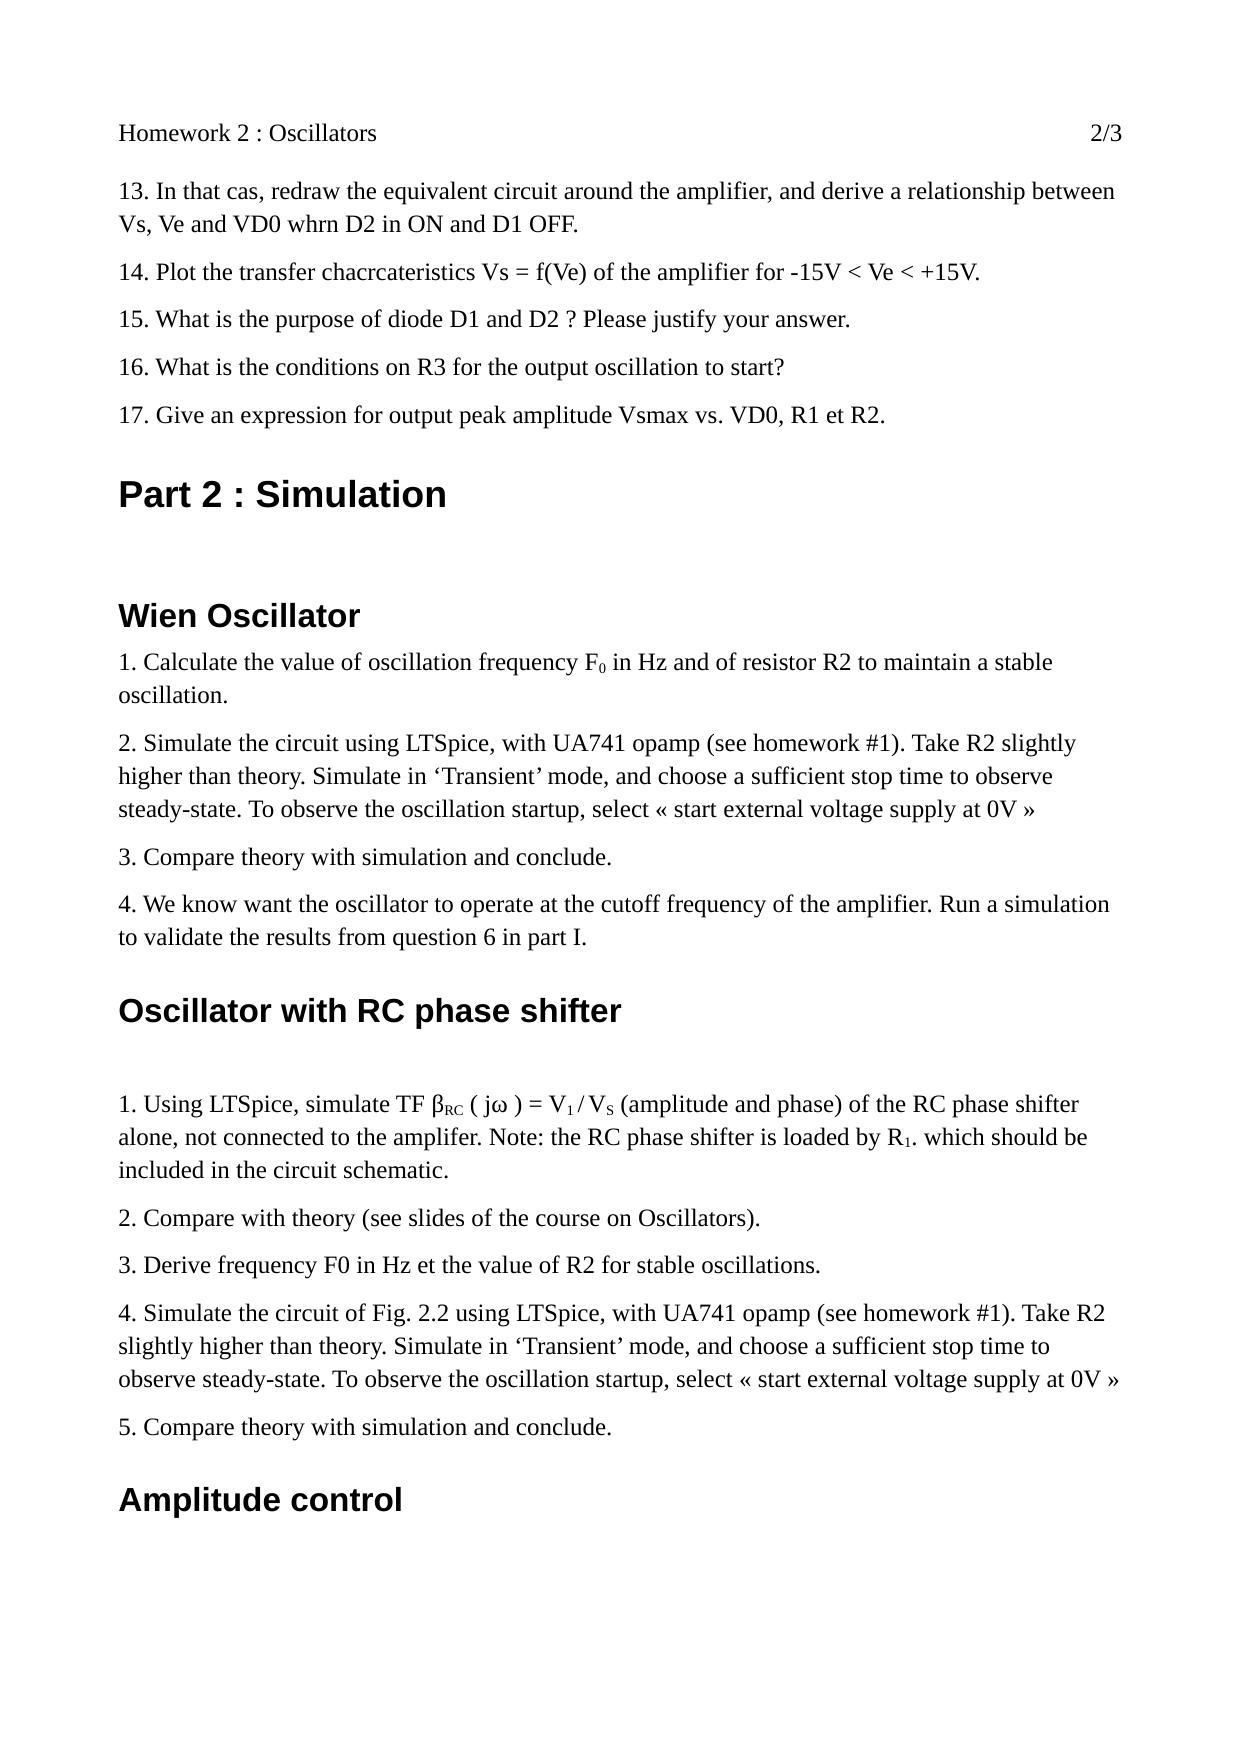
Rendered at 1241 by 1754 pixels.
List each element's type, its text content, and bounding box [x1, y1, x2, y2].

text 2. Compare with theory (see slides of the course on Oscillators). [118, 1203, 1122, 1232]
subtitle Part 2 : Simulation [118, 472, 1122, 516]
text 16. What is the conditions on R3 for the output oscillation to start? [118, 352, 1122, 381]
text 4. Simulate the circuit of Fig. 2.2 using LTSpice, with UA741 opamp (see homework #1). Take R2 slightly higher than theory. Simulate in ‘Transient’ mode, and choose a sufficient stop time to observe steady-state. To observe the oscillation startup, select « start external voltage supply at 0V » [118, 1298, 1122, 1393]
text 1. Calculate the value of oscillation frequency F0 in Hz and of resistor R2 to maintain a stable oscillation. [118, 647, 1122, 709]
text 13. In that cas, redraw the equivalent circuit around the amplifier, and derive a relationship between Vs, Ve and VD0 whrn D2 in ON and D1 OFF. [118, 176, 1122, 238]
subtitle Amplitude control [118, 1480, 1122, 1519]
subtitle Wien Oscillator [118, 596, 1122, 635]
text 4. We know want the oscillator to operate at the cutoff frequency of the amplifier. Run a simulation to validate the results from question 6 in part I. [118, 889, 1122, 951]
text 15. What is the purpose of diode D1 and D2 ? Please justify your answer. [118, 304, 1122, 333]
text 5. Compare theory with simulation and conclude. [118, 1412, 1122, 1441]
text 17. Give an expression for output peak amplitude Vsmax vs. VD0, R1 et R2. [118, 400, 1122, 428]
text 3. Derive frequency F0 in Hz et the value of R2 for stable oscillations. [118, 1251, 1122, 1279]
text 1. Using LTSpice, simulate TF βRC ( jω ) = V1 / VS (amplitude and phase) of the RC phase shifter alone, not connected to the amplifer. Note: the RC phase shifter is loaded by R1. which should be included in the circuit schematic. [118, 1089, 1122, 1184]
text 2. Simulate the circuit using LTSpice, with UA741 opamp (see homework #1). Take R2 slightly higher than theory. Simulate in ‘Transient’ mode, and choose a sufficient stop time to observe steady-state. To observe the oscillation startup, select « start external voltage supply at 0V » [118, 728, 1122, 823]
text 14. Plot the transfer chacrcateristics Vs = f(Ve) of the amplifier for -15V < Ve < +15V. [118, 257, 1122, 286]
subtitle Oscillator with RC phase shifter [118, 991, 1122, 1029]
text 3. Compare theory with simulation and conclude. [118, 842, 1122, 870]
